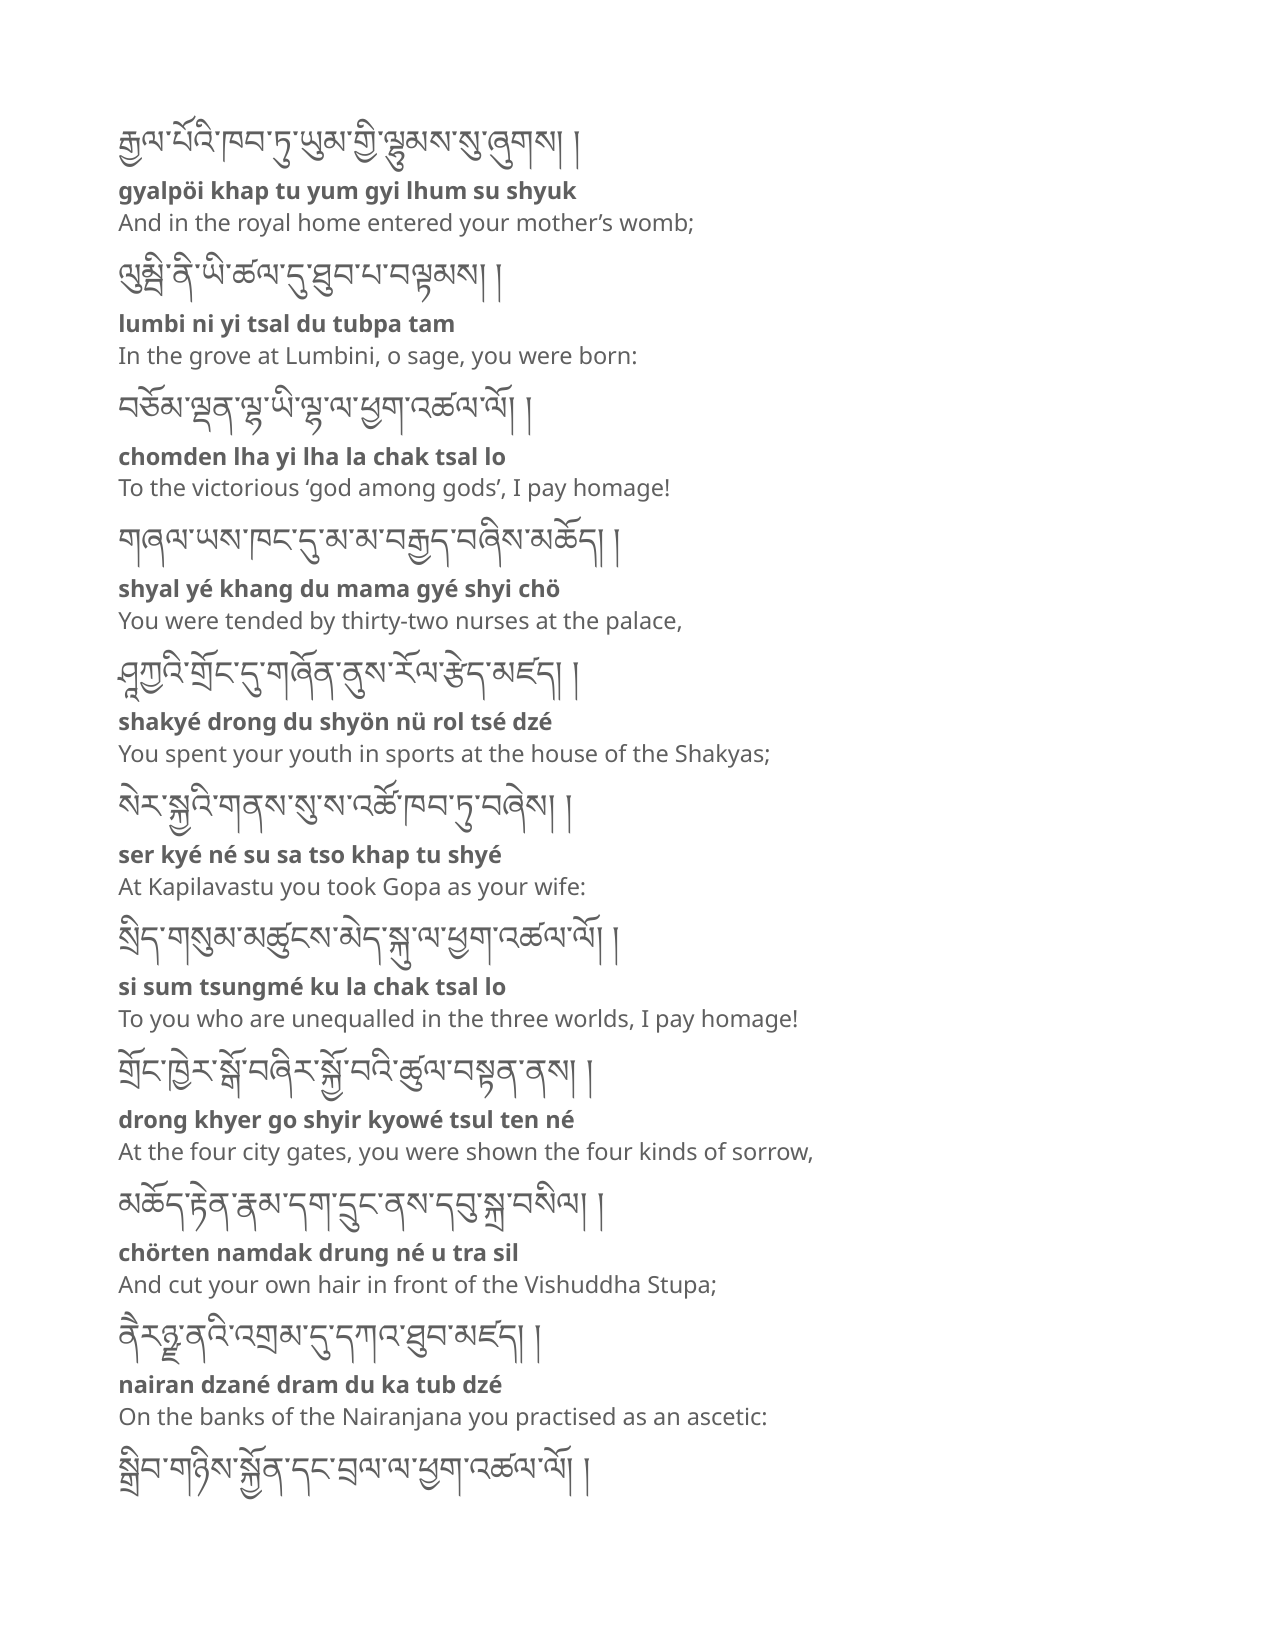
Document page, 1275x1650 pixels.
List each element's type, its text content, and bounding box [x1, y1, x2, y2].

text གྲོང་ཁྱེར་སྒོ་བཞིར་སྐྱོ་བའི་ཚུལ་བསྟན་ནས། ། [118, 1047, 1157, 1097]
text You were tended by thirty-two nurses at the palace, [118, 604, 1157, 636]
text སྲིད་གསུམ་མཚུངས་མེད་སྐུ་ལ་ཕྱག་འཚལ་ལོ། ། [118, 914, 1157, 964]
text ནཻརཉྫ་ནའི་འགྲམ་དུ་དཀའ་ཐུབ་མཛད། ། [118, 1312, 1157, 1362]
text To you who are unequalled in the three worlds, I pay homage! [118, 1003, 1157, 1034]
text In the grove at Lumbini, o sage, you were born: [118, 339, 1157, 371]
text chomden lha yi lha la chak tsal lo [118, 440, 1157, 472]
text You spent your youth in sports at the house of the Shakyas; [118, 737, 1157, 769]
text chörten namdak drung né u tra sil [118, 1236, 1157, 1268]
text རྒྱལ་པོའི་ཁབ་ཏུ་ཡུམ་གྱི་ལྷུམས་སུ་ཞུགས། ། [118, 118, 1157, 168]
text nairan dzané dram du ka tub dzé [118, 1369, 1157, 1401]
text བཅོམ་ལྡན་ལྷ་ཡི་ལྷ་ལ་ཕྱག་འཚལ་ལོ། ། [118, 383, 1157, 433]
text ལུམྦི་ནི་ཡི་ཚལ་དུ་ཐུབ་པ་བལྟམས། ། [118, 251, 1157, 301]
text To the victorious ‘god among gods’, I pay homage! [118, 472, 1157, 504]
text སྒྲིབ་གཉིས་སྐྱོན་དང་བྲལ་ལ་ཕྱག་འཚལ་ལོ། ། [118, 1445, 1157, 1495]
text shakyé drong du shyön nü rol tsé dzé [118, 705, 1157, 737]
text ser kyé né su sa tso khap tu shyé [118, 838, 1157, 870]
text lumbi ni yi tsal du tubpa tam [118, 307, 1157, 339]
text ཤཱཀྱའི་གྲོང་དུ་གཞོན་ནུས་རོལ་རྩེད་མཛད། ། [118, 649, 1157, 699]
text སེར་སྐྱའི་གནས་སུ་ས་འཚོ་ཁབ་ཏུ་བཞེས། ། [118, 782, 1157, 832]
text At Kapilavastu you took Gopa as your wife: [118, 870, 1157, 902]
text And cut your own hair in front of the Vishuddha Stupa; [118, 1268, 1157, 1300]
text མཆོད་རྟེན་རྣམ་དག་དྲུང་ནས་དབུ་སྐྲ་བསིལ། ། [118, 1180, 1157, 1230]
text At the four city gates, you were shown the four kinds of sorrow, [118, 1135, 1157, 1167]
text gyalpöi khap tu yum gyi lhum su shyuk [118, 174, 1157, 206]
text shyal yé khang du mama gyé shyi chö [118, 572, 1157, 604]
text si sum tsungmé ku la chak tsal lo [118, 971, 1157, 1003]
text And in the royal home entered your mother’s womb; [118, 206, 1157, 238]
text གཞལ་ཡས་ཁང་དུ་མ་མ་བརྒྱད་བཞིས་མཆོད། ། [118, 516, 1157, 566]
text drong khyer go shyir kyowé tsul ten né [118, 1103, 1157, 1135]
text On the banks of the Nairanjana you practised as an ascetic: [118, 1401, 1157, 1433]
